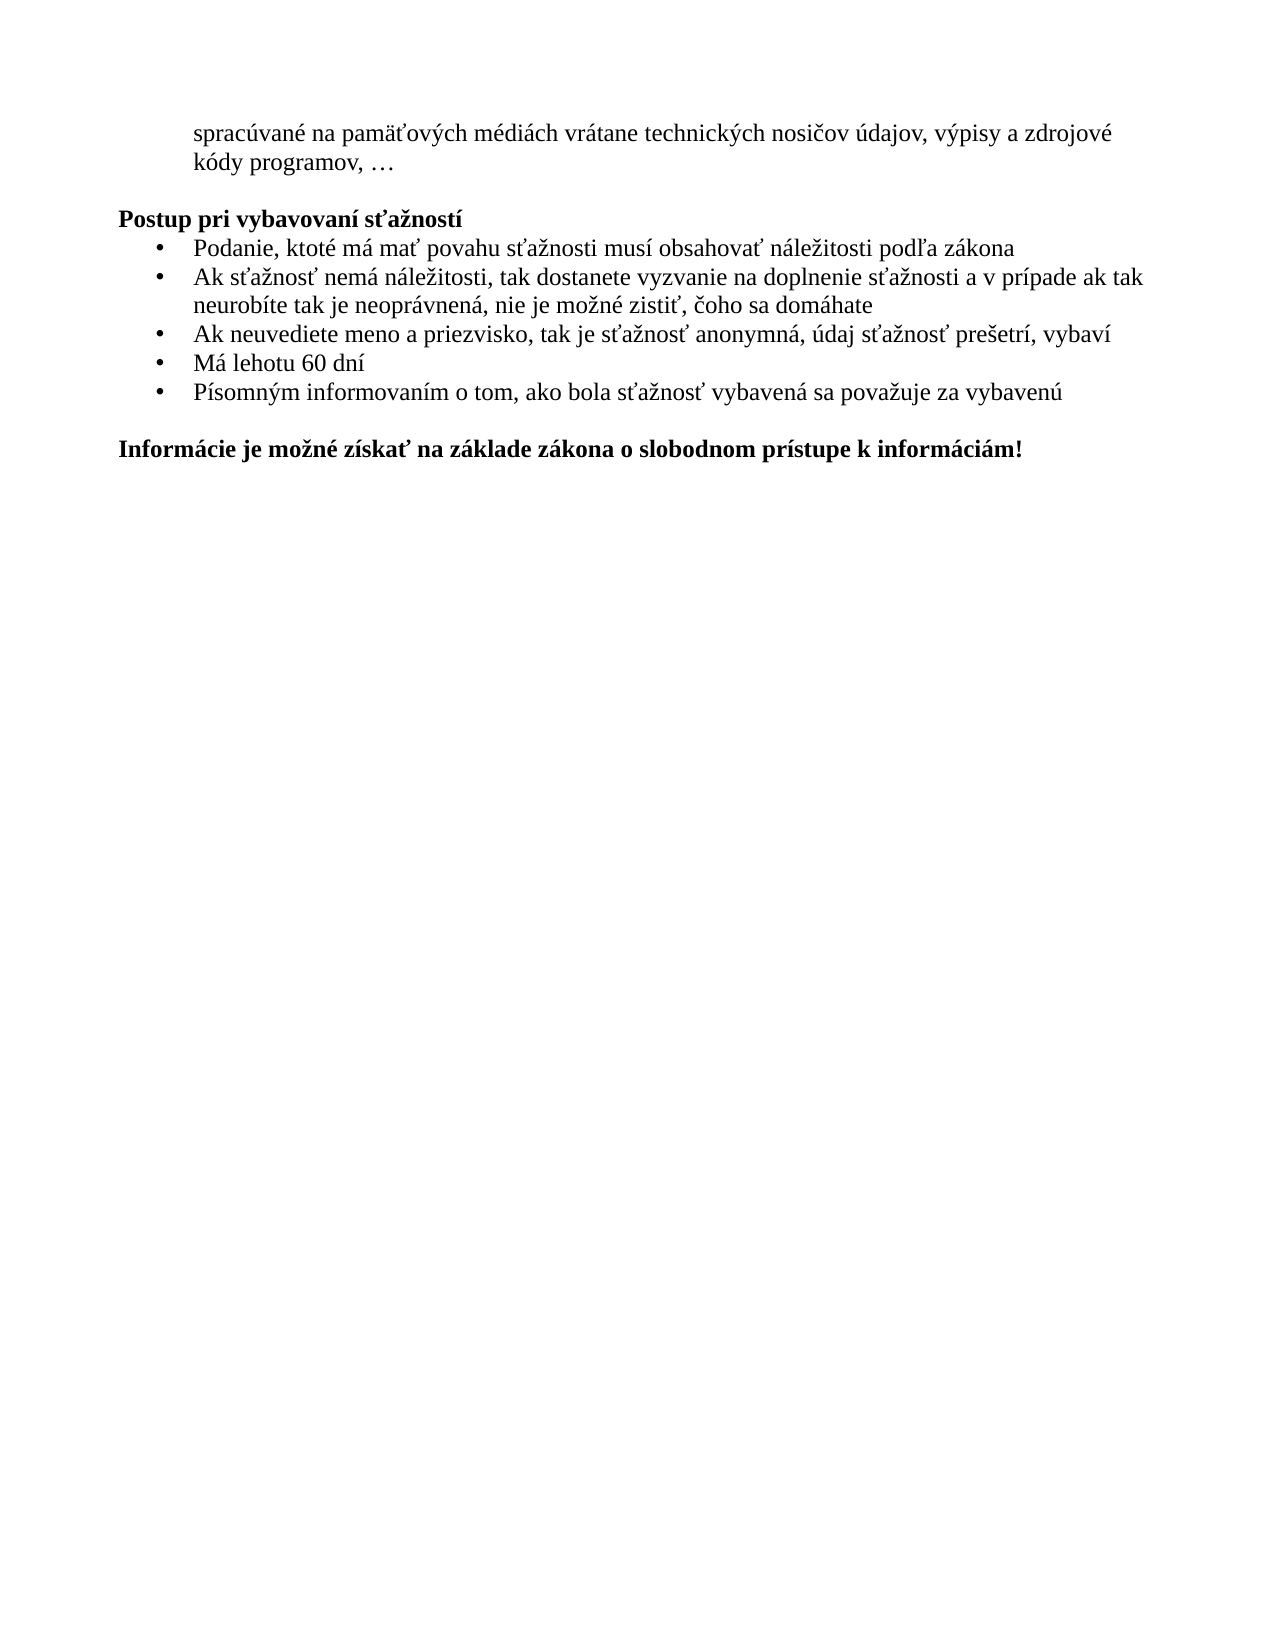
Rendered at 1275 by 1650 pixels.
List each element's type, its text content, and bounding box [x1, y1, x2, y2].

text Informácie je možné získať na základe zákona o slobodnom prístupe k informáciám! [118, 434, 1157, 463]
list Ak sťažnosť nemá náležitosti, tak dostanete vyzvanie na doplnenie sťažnosti a v prípade ak tak neurobíte tak je neoprávnená, nie je možné zistiť, čoho sa domáhate [156, 262, 1157, 319]
list Ak neuvediete meno a priezvisko, tak je sťažnosť anonymná, údaj sťažnosť prešetrí, vybaví [156, 319, 1157, 348]
list Má lehotu 60 dní [156, 348, 1157, 377]
text Postup pri vybavovaní sťažností [118, 204, 1157, 233]
list Podanie, ktoté má mať povahu sťažnosti musí obsahovať náležitosti podľa zákona [156, 233, 1157, 262]
list spracúvané na pamäťových médiách vrátane technických nosičov údajov, výpisy a zdrojové kódy programov, … [156, 118, 1157, 176]
list Písomným informovaním o tom, ako bola sťažnosť vybavená sa považuje za vybavenú [156, 377, 1157, 406]
